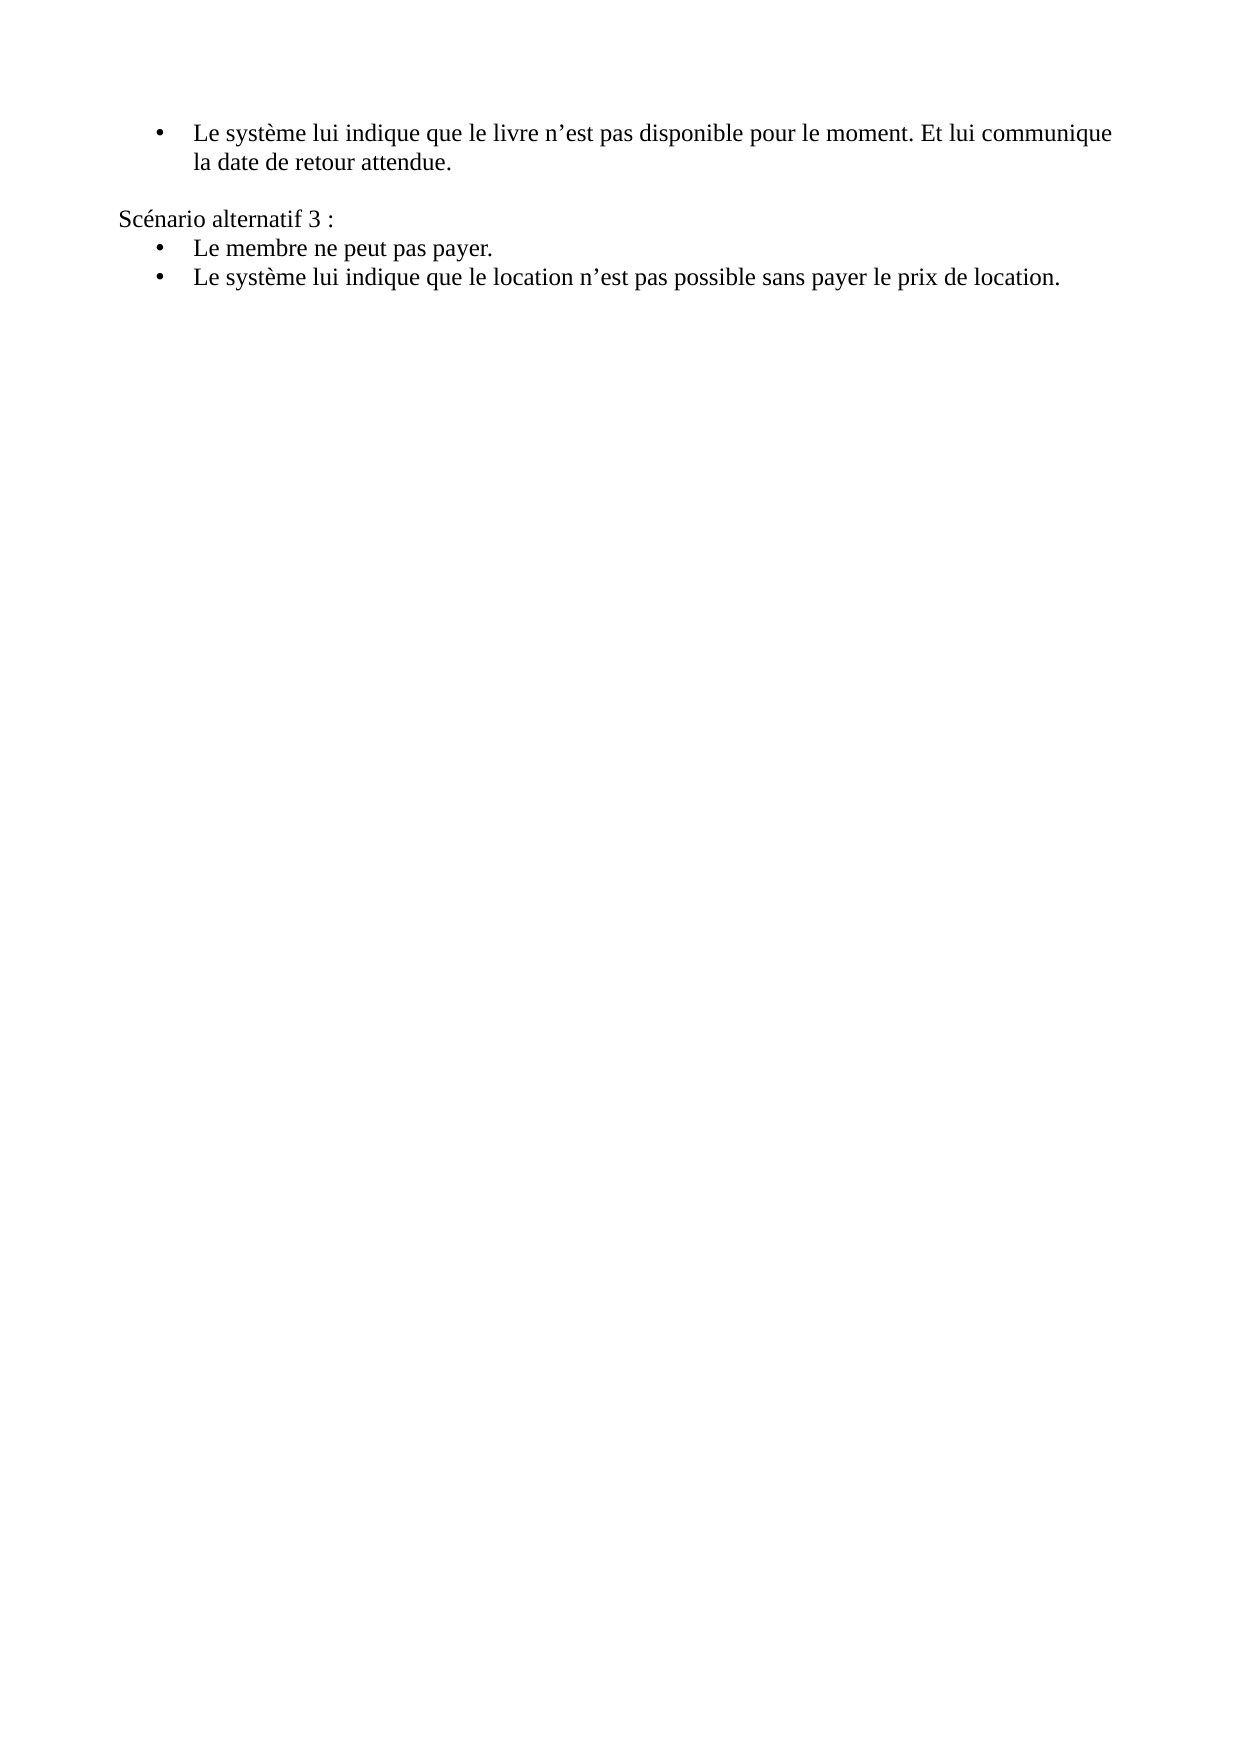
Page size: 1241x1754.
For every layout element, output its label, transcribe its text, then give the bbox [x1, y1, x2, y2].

list Le membre ne peut pas payer. [156, 233, 1122, 262]
list Le système lui indique que le location n’est pas possible sans payer le prix de location. [156, 262, 1122, 291]
text Scénario alternatif 3 : [118, 204, 1122, 233]
list Le système lui indique que le livre n’est pas disponible pour le moment. Et lui communique la date de retour attendue. [156, 118, 1122, 176]
